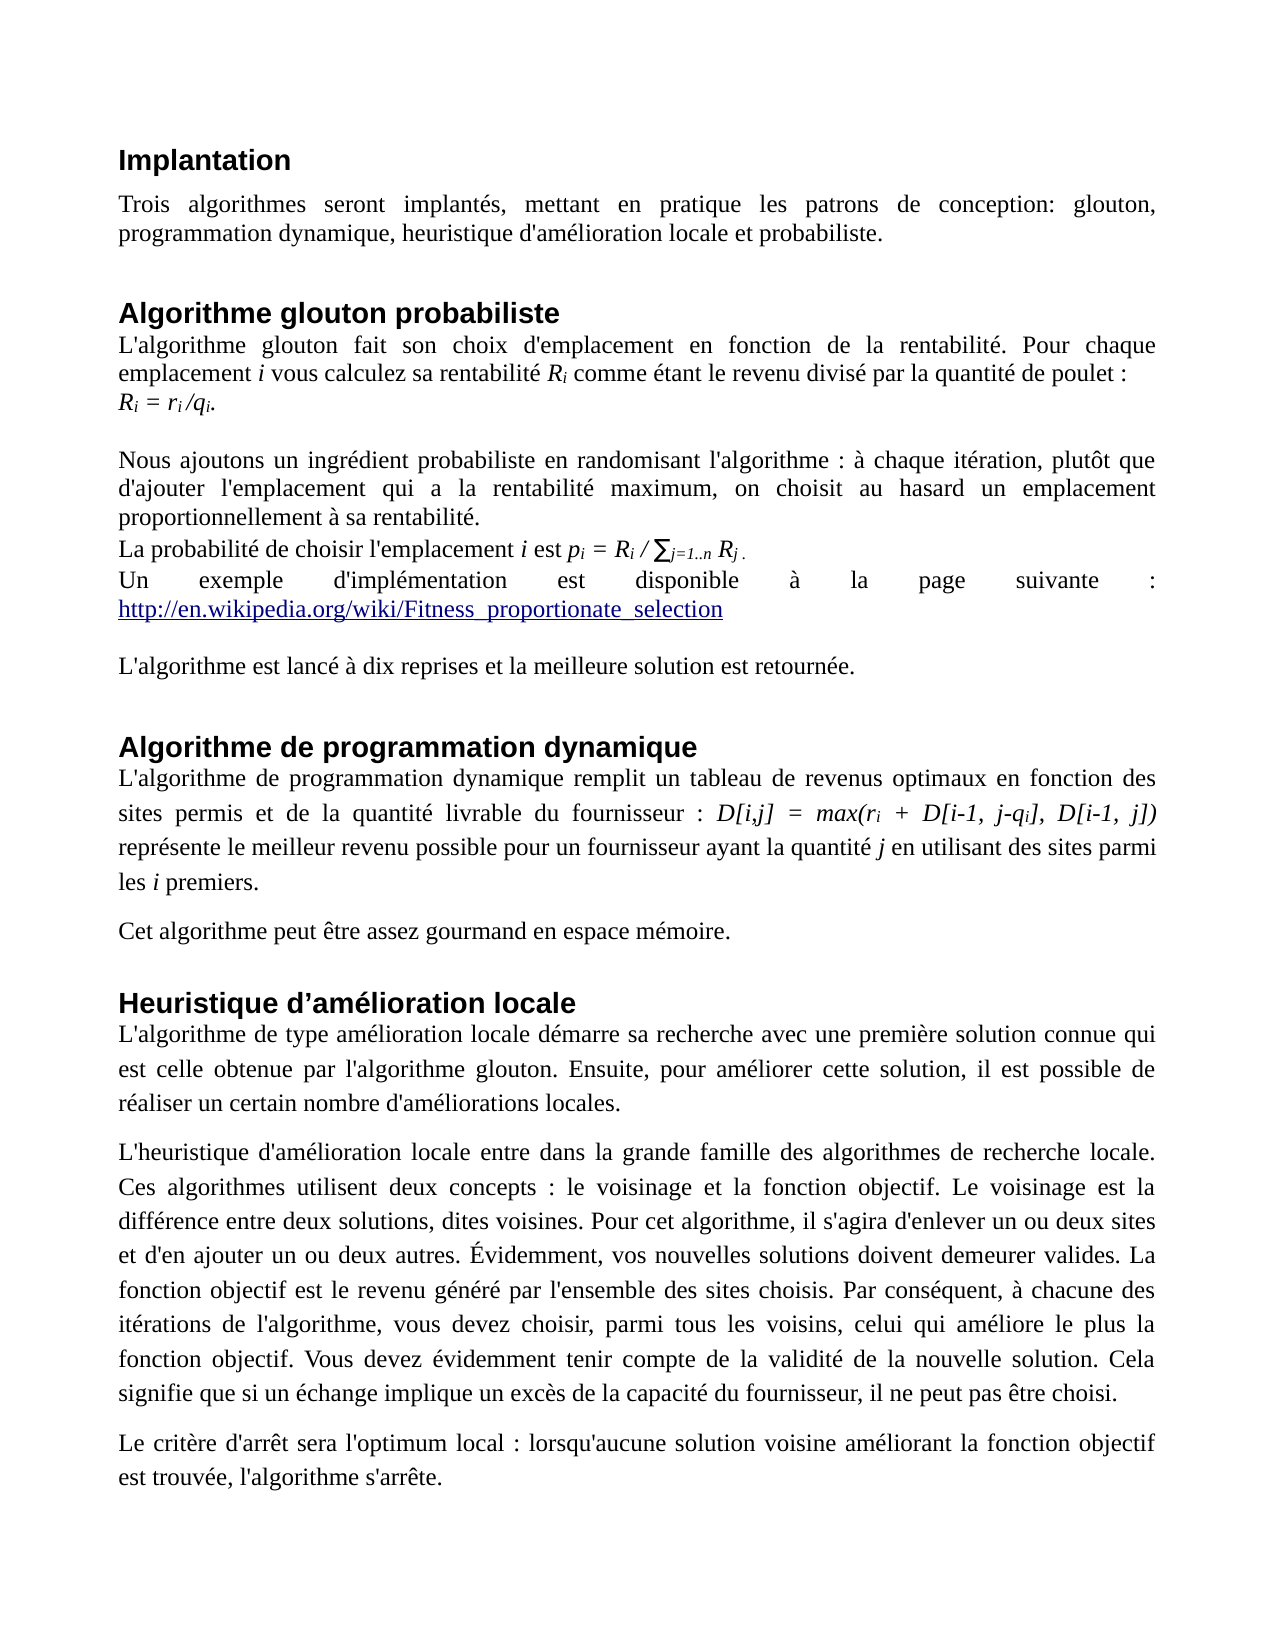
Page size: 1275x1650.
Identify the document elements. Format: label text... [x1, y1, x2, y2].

text L'algorithme de type amélioration locale démarre sa recherche avec une première solution connue qui est celle obtenue par l'algorithme glouton. Ensuite, pour améliorer cette solution, il est possible de réaliser un certain nombre d'améliorations locales. [118, 1019, 1157, 1117]
subtitle Implantation [118, 143, 1157, 177]
subtitle Algorithme de programmation dynamique [118, 730, 1157, 763]
text Un exemple d'implémentation est disponible à la page suivante : http://en.wikipedia.org/wiki/Fitness_proportionate_selection [118, 565, 1157, 623]
subtitle Heuristique d’amélioration locale [118, 986, 1157, 1019]
text L'heuristique d'amélioration locale entre dans la grande famille des algorithmes de recherche locale. Ces algorithmes utilisent deux concepts : le voisinage et la fonction objectif. Le voisinage est la différence entre deux solutions, dites voisines. Pour cet algorithme, il s'agira d'enlever un ou deux sites et d'en ajouter un ou deux autres. Évidemment, vos nouvelles solutions doivent demeurer valides. La fonction objectif est le revenu généré par l'ensemble des sites choisis. Par conséquent, à chacune des itérations de l'algorithme, vous devez choisir, parmi tous les voisins, celui qui améliore le plus la fonction objectif. Vous devez évidemment tenir compte de la validité de la nouvelle solution. Cela signifie que si un échange implique un excès de la capacité du fournisseur, il ne peut pas être choisi. [118, 1137, 1157, 1407]
subtitle Algorithme glouton probabiliste [118, 296, 1157, 330]
text L'algorithme de programmation dynamique remplit un tableau de revenus optimaux en fonction des sites permis et de la quantité livrable du fournisseur : D[i,j] = max(ri + D[i-1, j-qi], D[i-1, j]) représente le meilleur revenu possible pour un fournisseur ayant la quantité j en utilisant des sites parmi les i premiers. [118, 763, 1157, 895]
text Cet algorithme peut être assez gourmand en espace mémoire. [118, 916, 1157, 944]
text L'algorithme glouton fait son choix d'emplacement en fonction de la rentabilité. Pour chaque emplacement i vous calculez sa rentabilité Ri comme étant le revenu divisé par la quantité de poulet : [118, 330, 1157, 387]
text Le critère d'arrêt sera l'optimum local : lorsqu'aucune solution voisine améliorant la fonction objectif est trouvée, l'algorithme s'arrête. [118, 1428, 1157, 1491]
text La probabilité de choisir l'emplacement i est pi = Ri / ∑j=1..n Rj . [118, 531, 1157, 565]
text L'algorithme est lancé à dix reprises et la meilleure solution est retournée. [118, 651, 1157, 680]
text Trois algorithmes seront implantés, mettant en pratique les patrons de conception: glouton, programmation dynamique, heuristique d'amélioration locale et probabiliste. [118, 189, 1157, 247]
text Ri = ri /qi. [118, 387, 1157, 416]
text Nous ajoutons un ingrédient probabiliste en randomisant l'algorithme : à chaque itération, plutôt que d'ajouter l'emplacement qui a la rentabilité maximum, on choisit au hasard un emplacement proportionnellement à sa rentabilité. [118, 445, 1157, 531]
